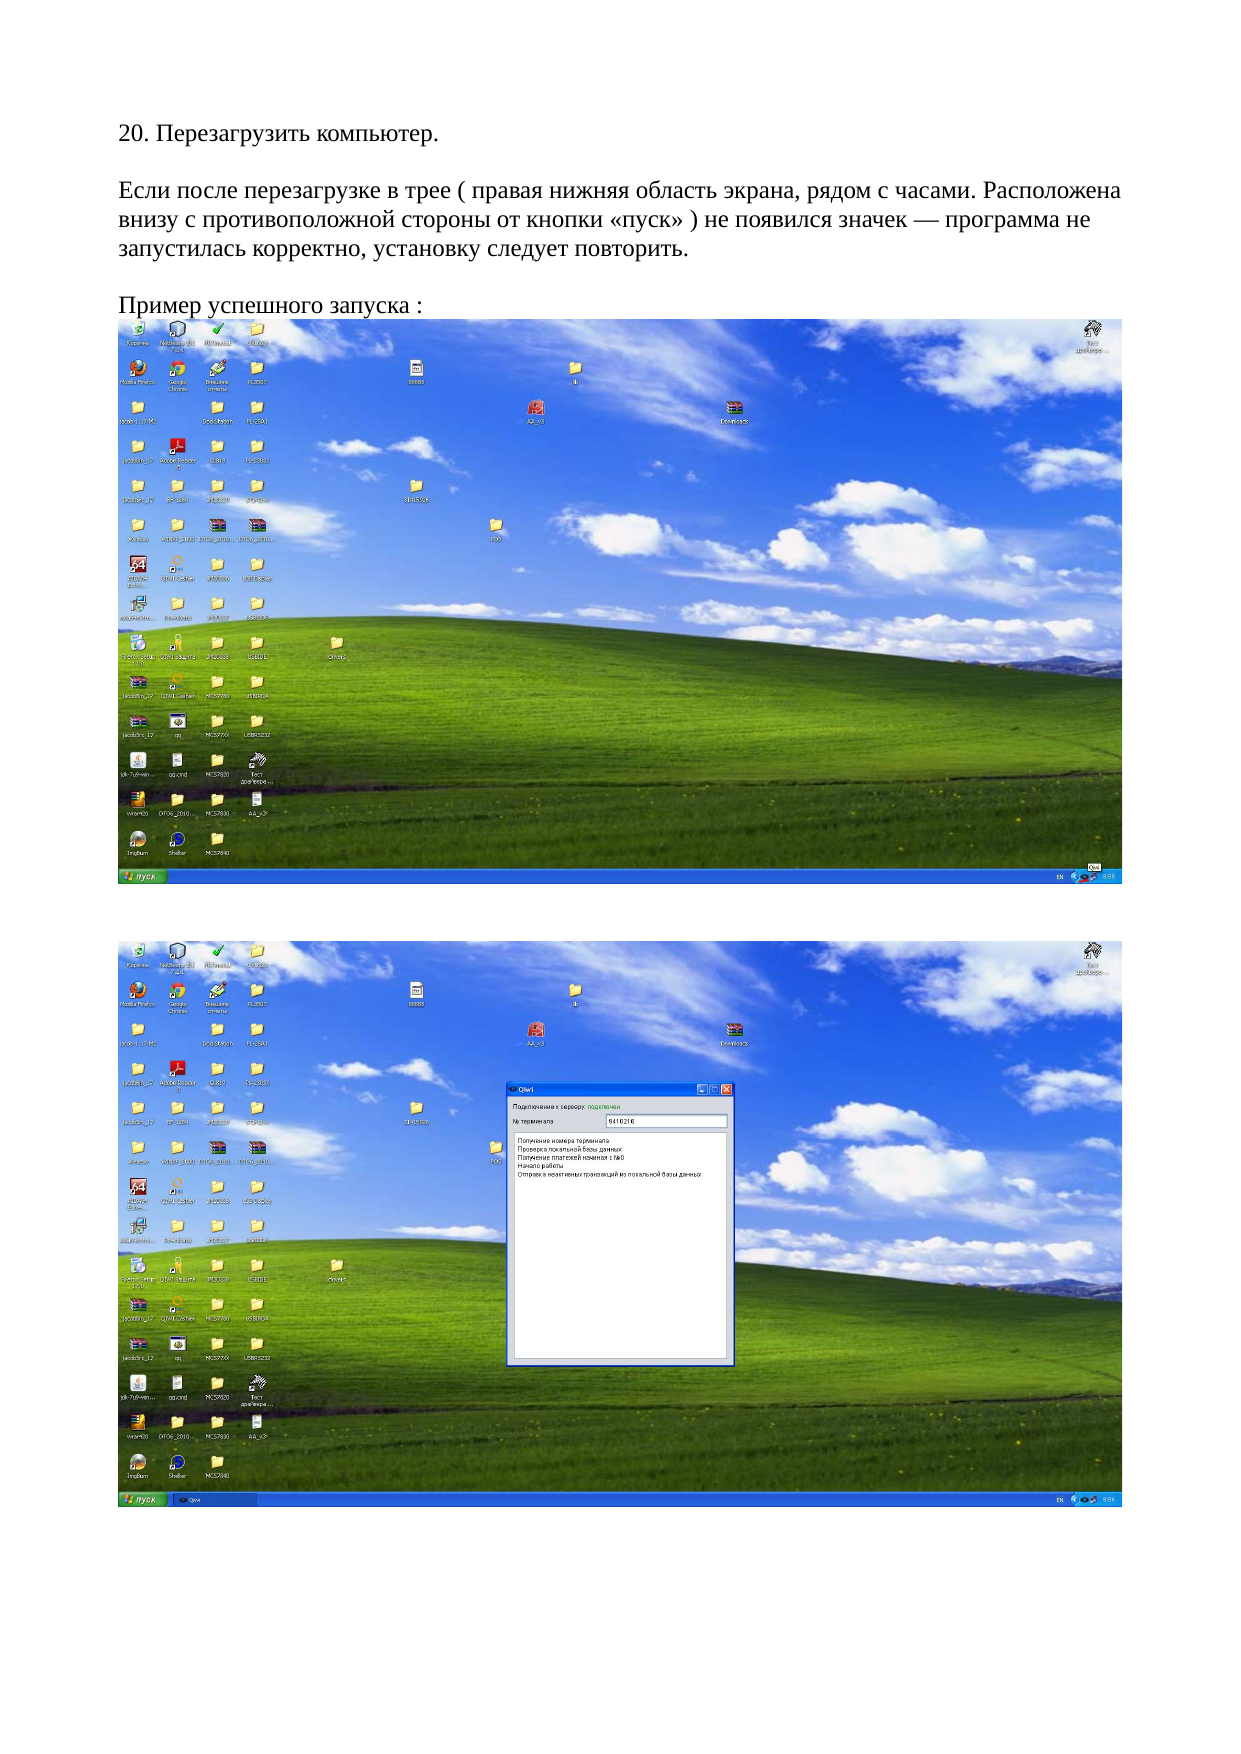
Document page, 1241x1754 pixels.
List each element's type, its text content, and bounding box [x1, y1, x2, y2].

picture [118, 941, 1123, 1507]
picture [118, 319, 1123, 884]
text Если после перезагрузке в трее ( правая нижняя область экрана, рядом с часами. Расположена внизу с противоположной стороны от кнопки «пуск» ) не появился значек — программа не запустилась корректно, установку следует повторить. [118, 176, 1122, 262]
text 20. Перезагрузить компьютер. [118, 118, 1122, 147]
text Пример успешного запуска : [118, 291, 1122, 319]
